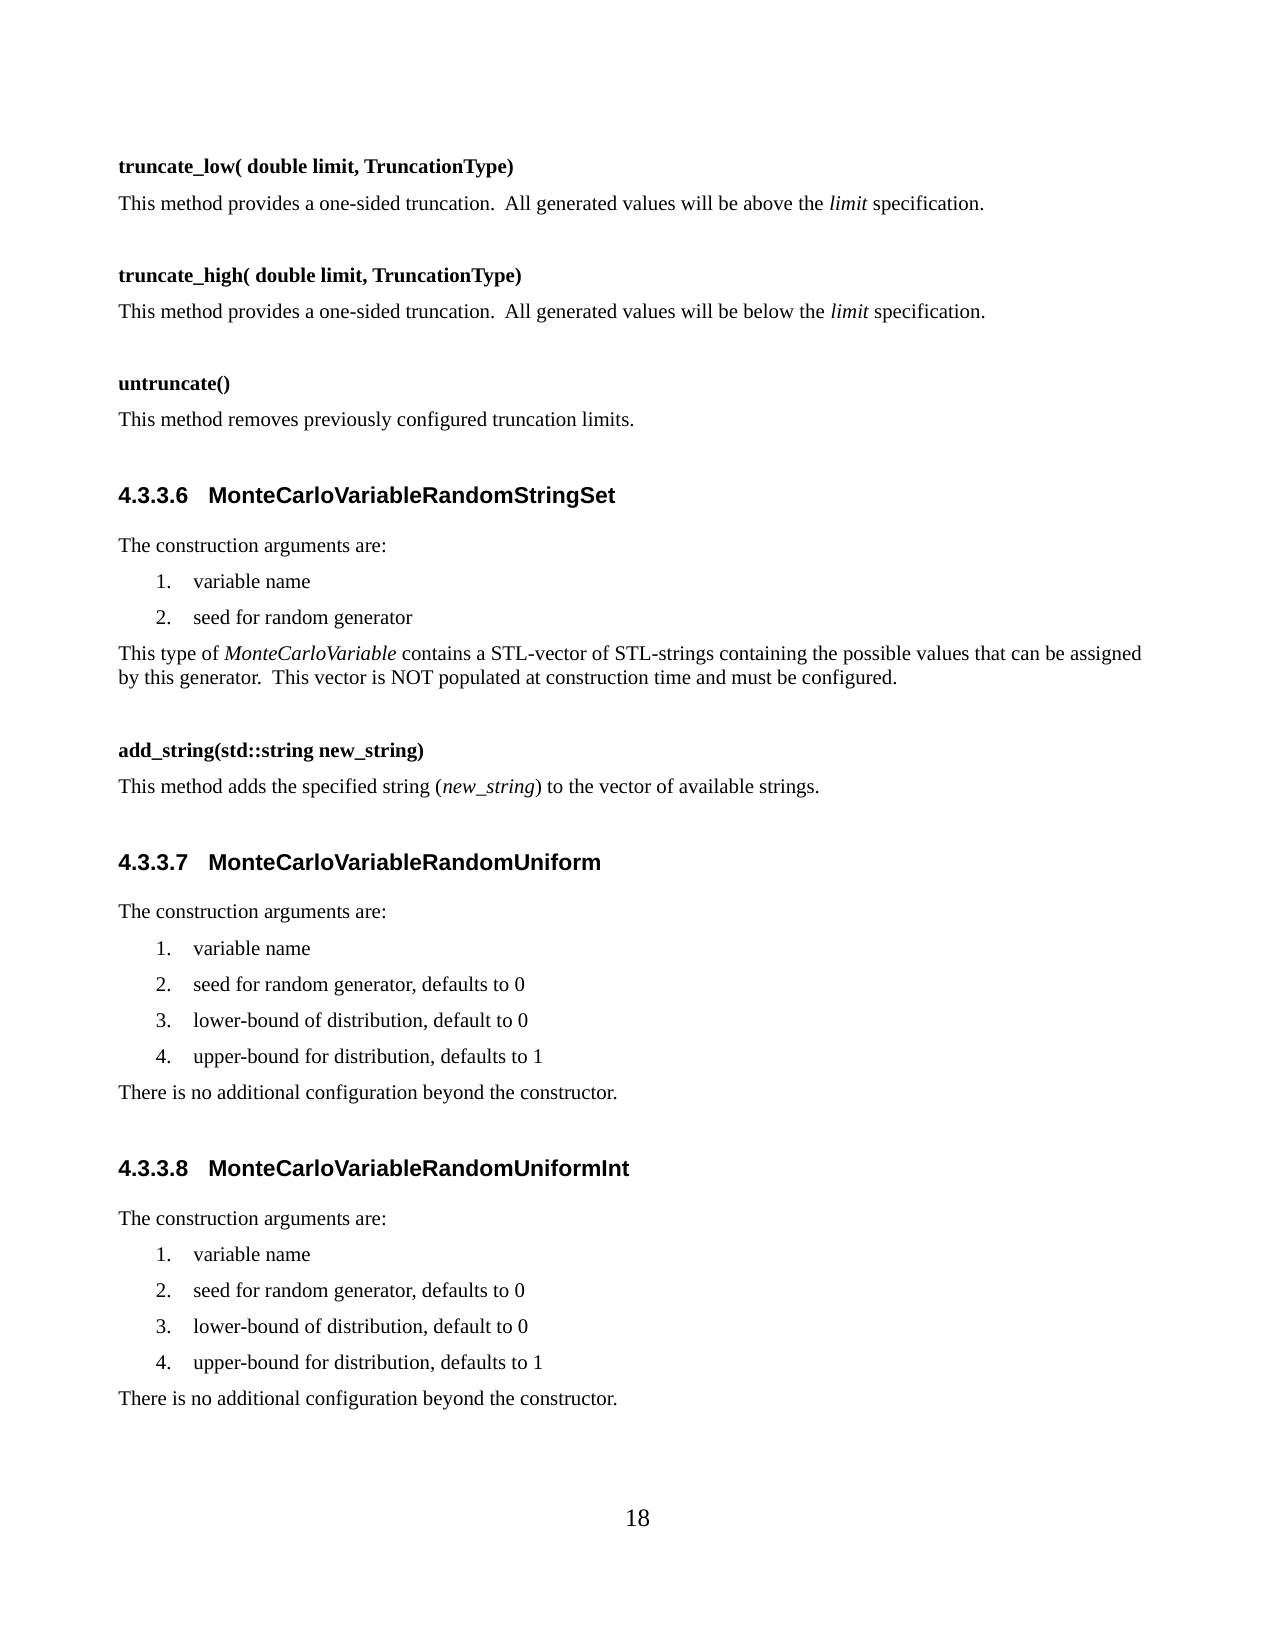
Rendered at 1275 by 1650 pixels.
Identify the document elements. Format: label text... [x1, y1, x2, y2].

text truncate_high( double limit, TruncationType) [118, 263, 1157, 287]
list seed for random generator, defaults to 0 [156, 1278, 1157, 1302]
text This type of MonteCarloVariable contains a STL-vector of STL-strings containing the possible values that can be assigned by this generator. This vector is NOT populated at construction time and must be configured. [118, 641, 1157, 689]
text The construction arguments are: [118, 1206, 1157, 1229]
text The construction arguments are: [118, 899, 1157, 923]
list upper-bound for distribution, defaults to 1 [156, 1350, 1157, 1374]
list upper-bound for distribution, defaults to 1 [156, 1044, 1157, 1068]
text This method adds the specified string (new_string) to the vector of available strings. [118, 774, 1157, 798]
subtitle MonteCarloVariableRandomUniformInt [118, 1155, 1157, 1181]
list seed for random generator, defaults to 0 [156, 972, 1157, 996]
subtitle MonteCarloVariableRandomUniform [118, 849, 1157, 875]
text This method removes previously configured truncation limits. [118, 407, 1157, 431]
list lower-bound of distribution, default to 0 [156, 1008, 1157, 1032]
text This method provides a one-sided truncation. All generated values will be above the limit specification. [118, 190, 1157, 214]
text add_string(std::string new_string) [118, 738, 1157, 762]
list variable name [156, 1242, 1157, 1266]
list lower-bound of distribution, default to 0 [156, 1314, 1157, 1338]
subtitle MonteCarloVariableRandomStringSet [118, 482, 1157, 509]
text truncate_low( double limit, TruncationType) [118, 154, 1157, 178]
list variable name [156, 569, 1157, 593]
text This method provides a one-sided truncation. All generated values will be below the limit specification. [118, 299, 1157, 323]
text The construction arguments are: [118, 533, 1157, 557]
text untruncate() [118, 371, 1157, 395]
text There is no additional configuration beyond the constructor. [118, 1386, 1157, 1410]
list seed for random generator [156, 605, 1157, 629]
text There is no additional configuration beyond the constructor. [118, 1080, 1157, 1104]
list variable name [156, 935, 1157, 959]
